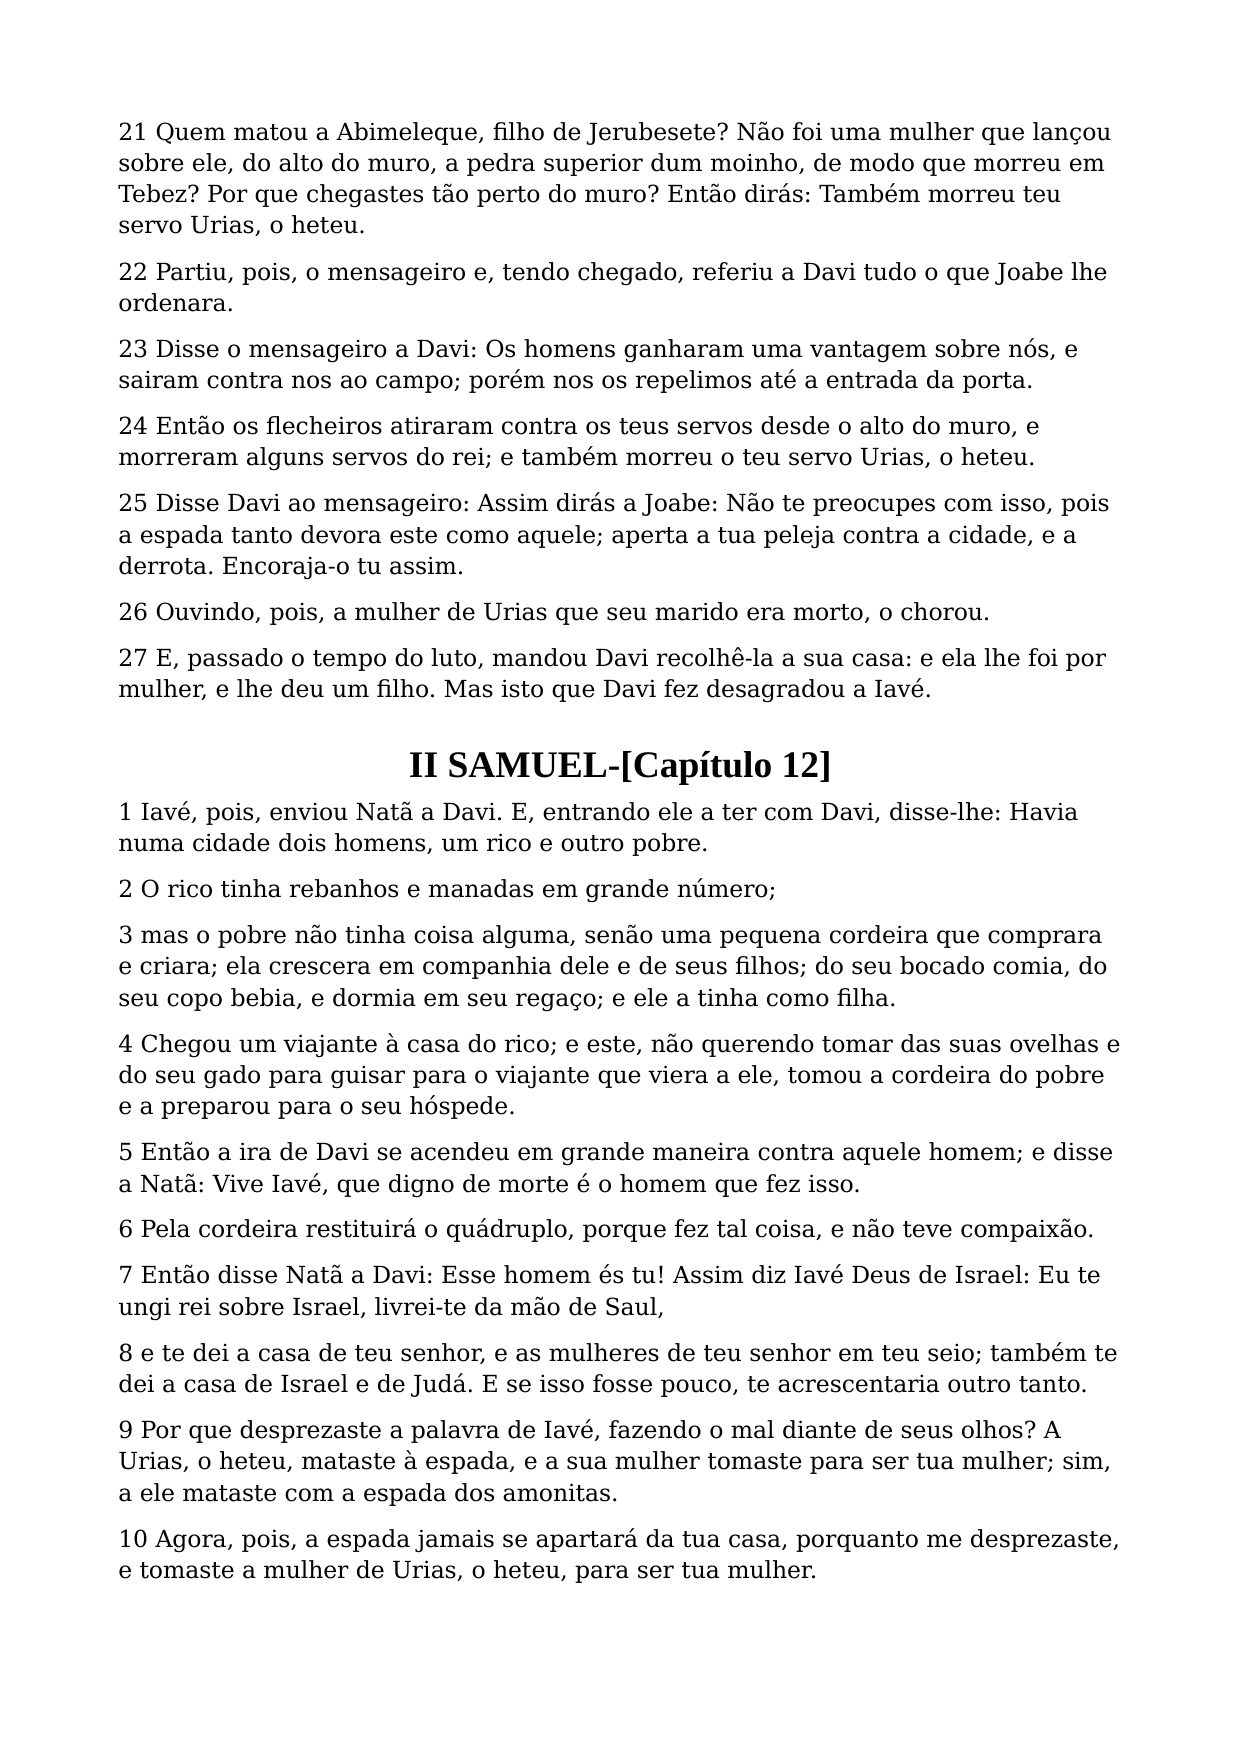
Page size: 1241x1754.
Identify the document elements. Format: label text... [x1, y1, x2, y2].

text 8 e te dei a casa de teu senhor, e as mulheres de teu senhor em teu seio; também te dei a casa de Israel e de Judá. E se isso fosse pouco, te acrescentaria outro tanto. [118, 1339, 1122, 1398]
text 7 Então disse Natã a Davi: Esse homem és tu! Assim diz Iavé Deus de Israel: Eu te ungi rei sobre Israel, livrei-te da mão de Saul, [118, 1262, 1122, 1321]
text 6 Pela cordeira restituirá o quádruplo, porque fez tal coisa, e não teve compaixão. [118, 1216, 1122, 1243]
subtitle II SAMUEL-[Capítulo 12] [118, 743, 1122, 786]
text 9 Por que desprezaste a palavra de Iavé, fazendo o mal diante de seus olhos? A Urias, o heteu, mataste à espada, e a sua mulher tomaste para ser tua mulher; sim, a ele mataste com a espada dos amonitas. [118, 1417, 1122, 1507]
text 1 Iavé, pois, enviou Natã a Davi. E, entrando ele a ter com Davi, disse-lhe: Havia numa cidade dois homens, um rico e outro pobre. [118, 798, 1122, 857]
text 23 Disse o mensageiro a Davi: Os homens ganharam uma vantagem sobre nós, e sairam contra nos ao campo; porém nos os repelimos até a entrada da porta. [118, 335, 1122, 394]
text 5 Então a ira de Davi se acendeu em grande maneira contra aquele homem; e disse a Natã: Vive Iavé, que digno de morte é o homem que fez isso. [118, 1139, 1122, 1197]
text 2 O rico tinha rebanhos e manadas em grande número; [118, 876, 1122, 903]
text 27 E, passado o tempo do luto, mandou Davi recolhê-la a sua casa: e ela lhe foi por mulher, e lhe deu um filho. Mas isto que Davi fez desagradou a Iavé. [118, 644, 1122, 703]
text 26 Ouvindo, pois, a mulher de Urias que seu marido era morto, o chorou. [118, 599, 1122, 626]
text 10 Agora, pois, a espada jamais se apartará da tua casa, porquanto me desprezaste, e tomaste a mulher de Urias, o heteu, para ser tua mulher. [118, 1525, 1122, 1584]
text 4 Chegou um viajante à casa do rico; e este, não querendo tomar das suas ovelhas e do seu gado para guisar para o viajante que viera a ele, tomou a cordeira do pobre e a preparou para o seu hóspede. [118, 1030, 1122, 1120]
text 21 Quem matou a Abimeleque, filho de Jerubesete? Não foi uma mulher que lançou sobre ele, do alto do muro, a pedra superior dum moinho, de modo que morreu em Tebez? Por que chegastes tão perto do muro? Então dirás: Também morreu teu servo Urias, o heteu. [118, 118, 1122, 239]
text 25 Disse Davi ao mensageiro: Assim dirás a Joabe: Não te preocupes com isso, pois a espada tanto devora este como aquele; aperta a tua peleja contra a cidade, e a derrota. Encoraja-o tu assim. [118, 490, 1122, 580]
text 3 mas o pobre não tinha coisa alguma, senão uma pequena cordeira que comprara e criara; ela crescera em companhia dele e de seus filhos; do seu bocado comia, do seu copo bebia, e dormia em seu regaço; e ele a tinha como filha. [118, 922, 1122, 1012]
text 24 Então os flecheiros atiraram contra os teus servos desde o alto do muro, e morreram alguns servos do rei; e também morreu o teu servo Urias, o heteu. [118, 413, 1122, 471]
text 22 Partiu, pois, o mensageiro e, tendo chegado, referiu a Davi tudo o que Joabe lhe ordenara. [118, 258, 1122, 317]
